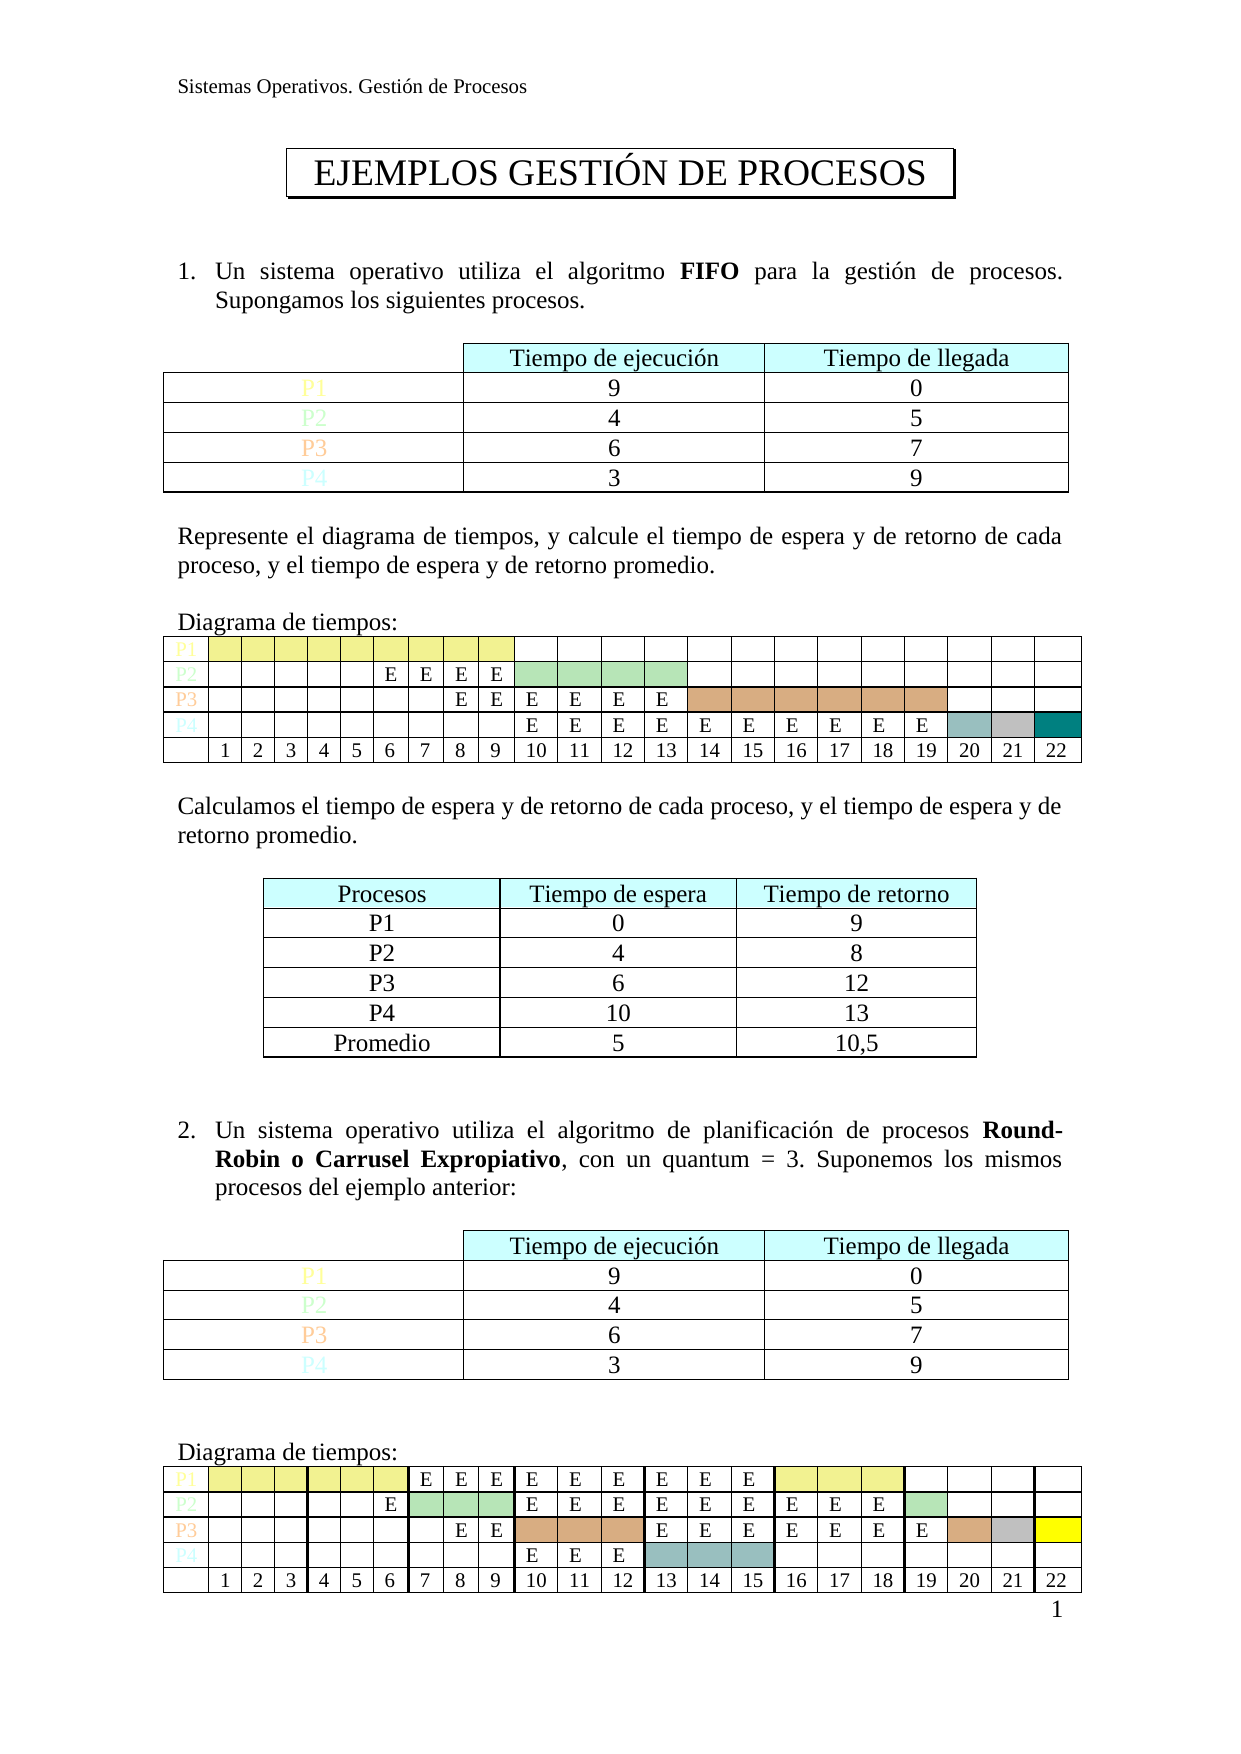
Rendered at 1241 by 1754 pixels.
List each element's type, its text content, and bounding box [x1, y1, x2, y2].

table_cell E [602, 713, 644, 737]
table_cell P3 [164, 688, 208, 711]
table_header E [558, 1467, 601, 1491]
table_cell 4 [309, 1568, 340, 1592]
table_cell [775, 662, 817, 686]
table_cell 4 [464, 1291, 764, 1319]
table_cell E [444, 1518, 478, 1542]
table_cell [209, 688, 241, 711]
table_cell [242, 1543, 274, 1567]
table_header [164, 343, 463, 372]
table_cell P2 [164, 403, 463, 432]
table_cell 12 [602, 1568, 643, 1592]
table_header [818, 1467, 861, 1491]
table_cell 4 [501, 938, 736, 967]
table_header P1 [164, 1467, 208, 1491]
table_cell E [558, 1493, 601, 1516]
table_cell E [862, 1518, 903, 1542]
table_cell E [479, 662, 514, 686]
table_cell E [558, 688, 601, 711]
table_header [275, 1467, 306, 1491]
table_cell 0 [765, 1261, 1068, 1289]
table_cell E [862, 713, 904, 737]
table_cell 10 [516, 1568, 557, 1592]
table_cell [242, 713, 274, 737]
table_header [242, 637, 274, 661]
table_cell [374, 713, 408, 737]
table_cell P4 [264, 998, 499, 1027]
table_cell [275, 1518, 306, 1542]
table_cell P4 [164, 713, 208, 737]
table_header [862, 637, 904, 661]
table_cell [275, 1543, 306, 1567]
table_cell P4 [164, 1543, 208, 1567]
table_cell [905, 662, 947, 686]
table_cell [992, 713, 1034, 737]
table_header E [516, 1467, 557, 1491]
table_cell 21 [992, 1568, 1033, 1592]
table_cell [906, 1543, 947, 1567]
list Un sistema operativo utiliza el algoritmo de planificación de procesos Round-Robin o Carrusel Expropiativo, con un quantum = 3. Suponemos los mismos procesos del ejemplo anterior: [177, 1115, 1063, 1201]
text EJEMPLOS GESTIÓN DE PROCESOS [287, 149, 953, 196]
table_cell [732, 1543, 773, 1567]
table_cell [410, 1518, 443, 1542]
table_header Tiempo de ejecución [464, 1231, 764, 1260]
table_cell [341, 662, 373, 686]
table_cell [732, 662, 774, 686]
table_cell E [906, 1518, 947, 1542]
table_header [992, 637, 1034, 661]
table_cell E [515, 688, 557, 711]
table_cell [948, 1493, 991, 1516]
table_cell [992, 1543, 1033, 1567]
table_cell 11 [558, 738, 601, 762]
table_cell 5 [341, 738, 373, 762]
table_cell 17 [818, 738, 861, 762]
table_header [775, 637, 817, 661]
table_cell [688, 1543, 731, 1567]
table_cell 20 [948, 738, 991, 762]
table_cell [479, 1493, 513, 1516]
table_cell [242, 1493, 274, 1516]
table_cell [862, 688, 904, 711]
table_cell P4 [164, 1350, 463, 1379]
table_header E [688, 1467, 731, 1491]
table_cell 3 [275, 1568, 306, 1592]
table_cell E [646, 1518, 687, 1542]
table_cell [164, 738, 208, 762]
table_cell [1036, 1518, 1081, 1542]
table_header [444, 637, 478, 661]
table_header [341, 1467, 373, 1491]
table_header Tiempo de llegada [765, 1231, 1068, 1260]
table_cell E [732, 1493, 773, 1516]
table_cell 18 [862, 738, 904, 762]
table_cell P2 [164, 662, 208, 686]
table_cell [341, 1493, 373, 1516]
table_cell [905, 688, 947, 711]
table_header [558, 637, 601, 661]
table_cell 5 [341, 1568, 373, 1592]
table_cell 9 [479, 738, 514, 762]
table_cell P2 [264, 938, 499, 967]
table_cell [948, 1543, 991, 1567]
table_cell 7 [409, 738, 443, 762]
table_cell E [374, 662, 408, 686]
table_cell E [688, 1518, 731, 1542]
table_cell 10 [501, 998, 736, 1027]
table_cell [906, 1493, 947, 1516]
table_cell 13 [645, 738, 687, 762]
table_cell [775, 688, 817, 711]
table_cell 6 [374, 738, 408, 762]
table_cell E [479, 688, 514, 711]
table_cell 1 [209, 1568, 241, 1592]
table_cell 6 [501, 968, 736, 997]
table_cell E [688, 1493, 731, 1516]
table_cell [992, 1493, 1033, 1516]
table_cell E [602, 1543, 643, 1567]
table_cell [558, 1518, 601, 1542]
table_cell [309, 1518, 340, 1542]
table_cell [776, 1543, 817, 1567]
table_cell E [776, 1493, 817, 1516]
table_cell [409, 713, 443, 737]
table_header Tiempo de ejecución [464, 344, 764, 372]
table_cell [242, 688, 274, 711]
text Calculamos el tiempo de espera y de retorno de cada proceso, y el tiempo de espera y de retorno promedio. [177, 791, 1063, 849]
table_cell [341, 1518, 373, 1542]
table_cell E [818, 1518, 861, 1542]
table_cell [479, 1543, 513, 1567]
table_cell 13 [646, 1568, 687, 1592]
table_header [732, 637, 774, 661]
table_header [309, 1467, 340, 1491]
table_cell 6 [464, 1320, 764, 1349]
table_cell P1 [164, 1261, 463, 1289]
table_cell [862, 662, 904, 686]
table_cell [374, 688, 408, 711]
table_cell 4 [308, 738, 340, 762]
table_header [818, 637, 861, 661]
table_cell 1 [209, 738, 241, 762]
table_header [308, 637, 340, 661]
table_cell E [444, 662, 478, 686]
table_header E [479, 1467, 513, 1491]
table_cell [209, 1543, 241, 1567]
table_header [515, 637, 557, 661]
table_cell 7 [765, 433, 1068, 462]
table_header [1035, 637, 1081, 661]
table_header [688, 637, 731, 661]
table_cell 14 [688, 1568, 731, 1592]
table_cell [341, 713, 373, 737]
table_header Tiempo de espera [501, 879, 736, 907]
table_cell E [479, 1518, 513, 1542]
table_cell [645, 662, 687, 686]
table_cell [341, 688, 373, 711]
table_cell [646, 1543, 687, 1567]
table_cell [1035, 662, 1081, 686]
table_cell [479, 713, 514, 737]
table_header [906, 1467, 947, 1491]
table_cell 19 [905, 738, 947, 762]
table_cell [242, 662, 274, 686]
table_cell 2 [242, 1568, 274, 1592]
table_cell [992, 662, 1034, 686]
table_cell [558, 662, 601, 686]
table_cell [948, 662, 991, 686]
table_cell E [558, 713, 601, 737]
table_cell [209, 713, 241, 737]
table_cell 12 [737, 968, 976, 997]
text Represente el diagrama de tiempos, y calcule el tiempo de espera y de retorno de cada proceso, y el tiempo de espera y de retorno promedio. [177, 521, 1063, 579]
table_cell 18 [862, 1568, 903, 1592]
table_cell E [646, 1493, 687, 1516]
table_cell E [732, 1518, 773, 1542]
table_header [341, 637, 373, 661]
table_cell E [818, 1493, 861, 1516]
table_header [164, 1230, 463, 1260]
table_cell [209, 1493, 241, 1516]
table_cell 5 [501, 1028, 736, 1056]
table_cell [1035, 688, 1081, 711]
table_header E [732, 1467, 773, 1491]
table_cell P1 [264, 909, 499, 937]
table_cell E [645, 688, 687, 711]
table_cell [309, 1493, 340, 1516]
table_cell [862, 1543, 903, 1567]
table_cell [818, 662, 861, 686]
table_cell [444, 1493, 478, 1516]
table_cell E [515, 713, 557, 737]
table_header E [602, 1467, 643, 1491]
table_cell 10 [515, 738, 557, 762]
table_header [479, 637, 514, 661]
table_cell [1036, 1543, 1081, 1567]
table_cell 22 [1036, 1568, 1081, 1592]
text Diagrama de tiempos: [177, 1437, 1063, 1466]
table_cell [164, 1568, 208, 1592]
table_cell 22 [1035, 738, 1081, 762]
table_cell [948, 688, 991, 711]
table_cell [602, 1518, 643, 1542]
table_header [409, 637, 443, 661]
table_cell 10,5 [737, 1028, 976, 1056]
table_header [209, 1467, 241, 1491]
table_cell [444, 1543, 478, 1567]
text Diagrama de tiempos: [177, 607, 1063, 636]
table_cell E [688, 713, 731, 737]
table_cell [516, 1518, 557, 1542]
table_header [209, 637, 241, 661]
table_header E [646, 1467, 687, 1491]
table_cell [602, 662, 644, 686]
table_header [275, 637, 307, 661]
table_cell 9 [464, 1261, 764, 1289]
table_cell 14 [688, 738, 731, 762]
table_cell [242, 1518, 274, 1542]
table_header [1036, 1467, 1081, 1491]
table_cell 9 [737, 909, 976, 937]
table_cell 17 [818, 1568, 861, 1592]
table_cell 3 [464, 463, 764, 491]
table_cell E [905, 713, 947, 737]
table_cell 19 [906, 1568, 947, 1592]
table_cell 6 [374, 1568, 407, 1592]
table_header [242, 1467, 274, 1491]
table_cell E [818, 713, 861, 737]
table_cell E [862, 1493, 903, 1516]
table_cell [275, 662, 307, 686]
table_cell [309, 1543, 340, 1567]
table_cell P4 [164, 463, 463, 491]
table_cell P3 [164, 433, 463, 462]
table_header [374, 637, 408, 661]
table_cell E [409, 662, 443, 686]
table_cell [515, 662, 557, 686]
table_cell [308, 662, 340, 686]
table_header E [410, 1467, 443, 1491]
table_cell P1 [164, 373, 463, 402]
table_header P1 [164, 637, 208, 661]
table_cell [374, 1543, 407, 1567]
table_cell [948, 713, 991, 737]
table_cell [409, 688, 443, 711]
table_cell [818, 1543, 861, 1567]
table_cell [1036, 1493, 1081, 1516]
table_cell 21 [992, 738, 1034, 762]
table_cell 3 [275, 738, 307, 762]
table_cell 0 [765, 373, 1068, 402]
table_cell [992, 688, 1034, 711]
table_cell 9 [479, 1568, 513, 1592]
table_cell E [558, 1543, 601, 1567]
table_cell [688, 662, 731, 686]
table_cell [688, 688, 731, 711]
table_cell P3 [164, 1518, 208, 1542]
table_cell 8 [737, 938, 976, 967]
table_cell [948, 1518, 991, 1542]
table_header Tiempo de llegada [765, 344, 1068, 372]
table_cell [374, 1518, 407, 1542]
table_cell 5 [765, 1291, 1068, 1319]
table_cell 13 [737, 998, 976, 1027]
table_cell 9 [765, 1350, 1068, 1379]
table_cell 12 [602, 738, 644, 762]
table_cell [209, 1518, 241, 1542]
table_cell P3 [264, 968, 499, 997]
table_cell [818, 688, 861, 711]
table_cell [410, 1543, 443, 1567]
table_cell 4 [464, 403, 764, 432]
table_cell 2 [242, 738, 274, 762]
table_cell [275, 688, 307, 711]
table_cell E [602, 688, 644, 711]
table_header [776, 1467, 817, 1491]
table_header [602, 637, 644, 661]
table_cell 8 [444, 1568, 478, 1592]
table_cell [732, 688, 774, 711]
table_cell E [602, 1493, 643, 1516]
table_cell 9 [464, 373, 764, 402]
table_cell Promedio [264, 1028, 499, 1056]
table_cell P3 [164, 1320, 463, 1349]
table_cell E [374, 1493, 407, 1516]
table_header [948, 1467, 991, 1491]
table_cell 11 [558, 1568, 601, 1592]
table_cell [444, 713, 478, 737]
table_header Tiempo de retorno [737, 879, 976, 907]
table_header Procesos [264, 879, 499, 907]
list Un sistema operativo utiliza el algoritmo FIFO para la gestión de procesos. Supongamos los siguientes procesos. [177, 256, 1063, 314]
table_cell [275, 1493, 306, 1516]
table_cell 6 [464, 433, 764, 462]
table_cell E [732, 713, 774, 737]
table_cell E [444, 688, 478, 711]
table_header [645, 637, 687, 661]
table_cell [275, 713, 307, 737]
table_cell 16 [776, 1568, 817, 1592]
table_cell [1035, 713, 1081, 737]
table_cell E [775, 713, 817, 737]
table_header [862, 1467, 903, 1491]
table_cell 8 [444, 738, 478, 762]
table_cell [992, 1518, 1033, 1542]
table_header E [444, 1467, 478, 1491]
table_cell 15 [732, 1568, 773, 1592]
table_header [374, 1467, 407, 1491]
table_header [992, 1467, 1033, 1491]
table_header [905, 637, 947, 661]
table_cell 7 [410, 1568, 443, 1592]
table_cell [341, 1543, 373, 1567]
table_cell 3 [464, 1350, 764, 1379]
table_cell P2 [164, 1291, 463, 1319]
table_header [948, 637, 991, 661]
table_cell 9 [765, 463, 1068, 491]
table_cell 5 [765, 403, 1068, 432]
table_cell [308, 688, 340, 711]
table_cell E [516, 1543, 557, 1567]
table_cell [209, 662, 241, 686]
table_cell 16 [775, 738, 817, 762]
table_cell 20 [948, 1568, 991, 1592]
table_cell E [516, 1493, 557, 1516]
table_cell [308, 713, 340, 737]
table_cell 0 [501, 909, 736, 937]
table_cell 15 [732, 738, 774, 762]
table_cell E [645, 713, 687, 737]
table_cell E [776, 1518, 817, 1542]
table_cell [410, 1493, 443, 1516]
table_cell P2 [164, 1493, 208, 1516]
table_cell 7 [765, 1320, 1068, 1349]
